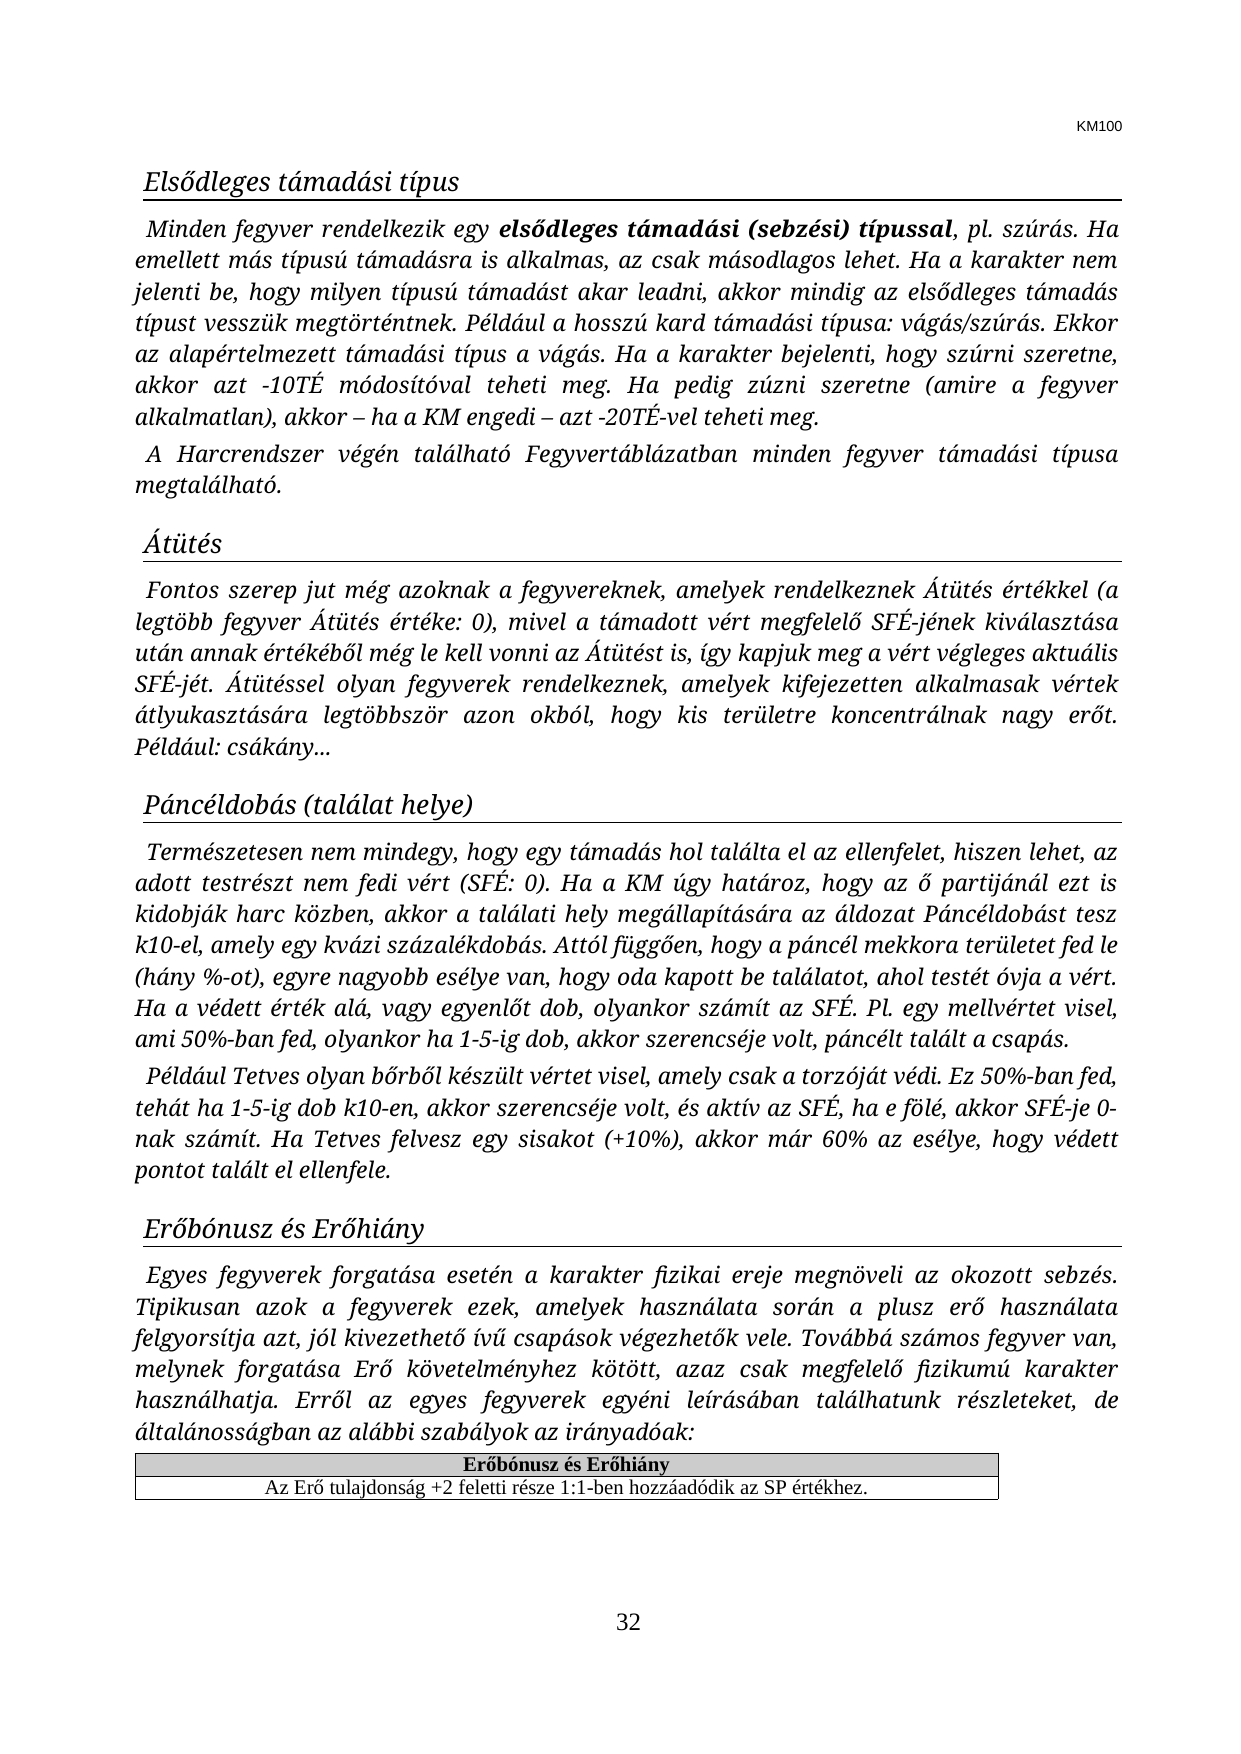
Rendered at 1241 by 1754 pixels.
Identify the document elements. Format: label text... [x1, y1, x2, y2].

text Fontos szerep jut még azoknak a fegyvereknek, amelyek rendelkeznek Átütés értékkel (a legtöbb fegyver Átütés értéke: 0), mivel a támadott vért megfelelő SFÉ-jének kiválasztása után annak értékéből még le kell vonni az Átütést is, így kapjuk meg a vért végleges aktuális SFÉ-jét. Átütéssel olyan fegyverek rendelkeznek, amelyek kifejezetten alkalmasak vértek átlyukasztására legtöbbször azon okból, hogy kis területre koncentrálnak nagy erőt. Például: csákány... [134, 574, 1122, 762]
text Minden fegyver rendelkezik egy elsődleges támadási (sebzési) típussal, pl. szúrás. Ha emellett más típusú támadásra is alkalmas, az csak másodlagos lehet. Ha a karakter nem jelenti be, hogy milyen típusú támadást akar leadni, akkor mindig az elsődleges támadás típust vesszük megtörténtnek. Például a hosszú kard támadási típusa: vágás/szúrás. Ekkor az alapértelmezett támadási típus a vágás. Ha a karakter bejelenti, hogy szúrni szeretne, akkor azt -10TÉ módosítóval teheti meg. Ha pedig zúzni szeretne (amire a fegyver alkalmatlan), akkor – ha a KM engedi – azt -20TÉ-vel teheti meg. [134, 213, 1122, 432]
text Természetesen nem mindegy, hogy egy támadás hol találta el az ellenfelet, hiszen lehet, az adott testrészt nem fedi vért (SFÉ: 0). Ha a KM úgy határoz, hogy az ő partijánál ezt is kidobják harc közben, akkor a találati hely megállapítására az áldozat Páncéldobást tesz k10-el, amely egy kvázi százalékdobás. Attól függően, hogy a páncél mekkora területet fed le (hány %-ot), egyre nagyobb esélye van, hogy oda kapott be találatot, ahol testét óvja a vért. Ha a védett érték alá, vagy egyenlőt dob, olyankor számít az SFÉ. Pl. egy mellvértet visel, ami 50%-ban fed, olyankor ha 1-5-ig dob, akkor szerencséje volt, páncélt talált a csapás. [134, 836, 1122, 1054]
table_header Erőbónusz és Erőhiány [136, 1454, 998, 1476]
subtitle Elsődleges támadási típus [143, 164, 1122, 199]
text A Harcrendszer végén található Fegyvertáblázatban minden fegyver támadási típusa megtalálható. [134, 438, 1122, 500]
subtitle Páncéldobás (találat helye) [143, 786, 1122, 822]
text Egyes fegyverek forgatása esetén a karakter fizikai ereje megnöveli az okozott sebzés. Tipikusan azok a fegyverek ezek, amelyek használata során a plusz erő használata felgyorsítja azt, jól kivezethető ívű csapások végezhetők vele. Továbbá számos fegyver van, melynek forgatása Erő követelményhez kötött, azaz csak megfelelő fizikumú karakter használhatja. Erről az egyes fegyverek egyéni leírásában találhatunk részleteket, de általánosságban az alábbi szabályok az irányadóak: [134, 1259, 1122, 1447]
subtitle Erőbónusz és Erőhiány [143, 1210, 1122, 1246]
text Például Tetves olyan bőrből készült vértet visel, amely csak a torzóját védi. Ez 50%-ban fed, tehát ha 1-5-ig dob k10-en, akkor szerencséje volt, és aktív az SFÉ, ha e fölé, akkor SFÉ-je 0-nak számít. Ha Tetves felvesz egy sisakot (+10%), akkor már 60% az esélye, hogy védett pontot talált el ellenfele. [134, 1060, 1122, 1185]
table_cell Az Erő tulajdonság +2 feletti része 1:1-ben hozzáadódik az SP értékhez. [136, 1477, 998, 1499]
subtitle Átütés [143, 525, 1122, 561]
